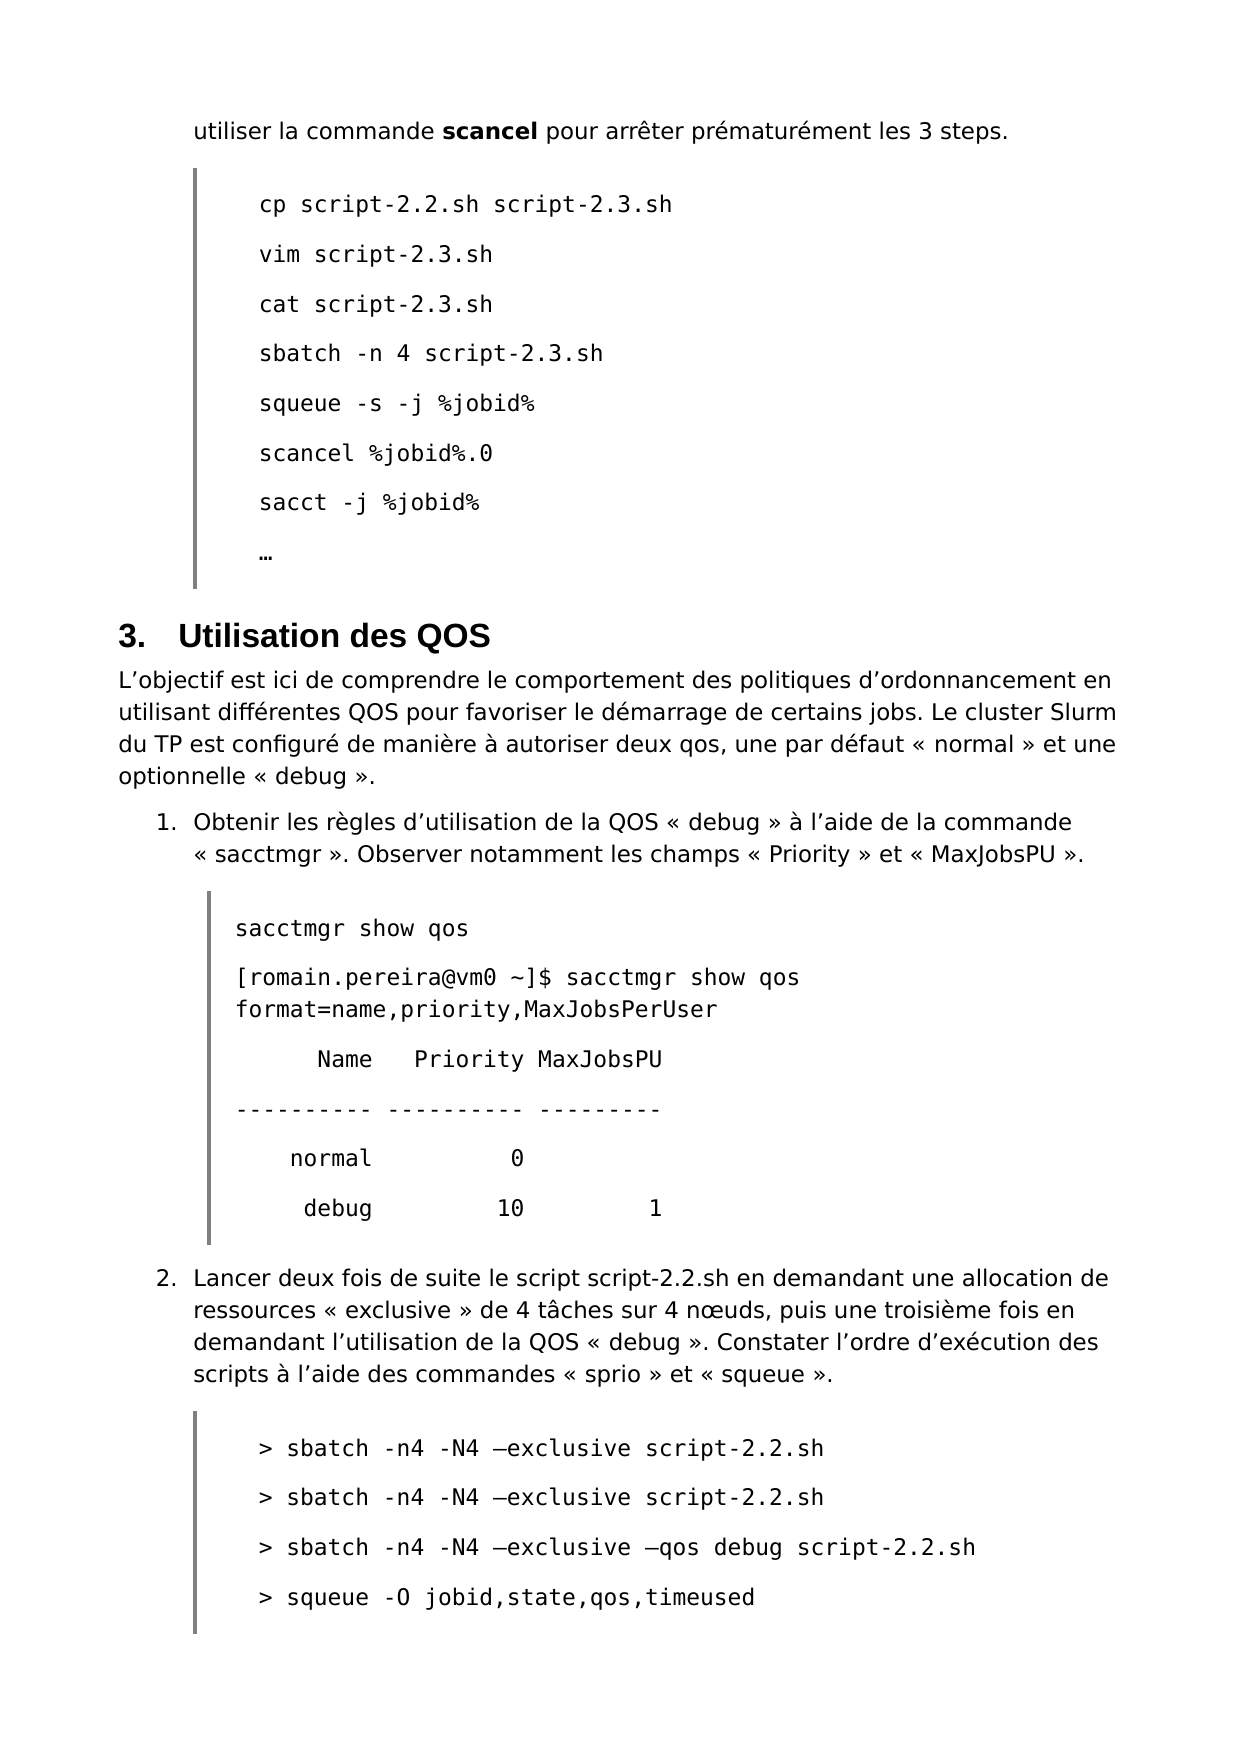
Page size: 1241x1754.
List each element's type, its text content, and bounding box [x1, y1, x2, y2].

list sbatch -n 4 script-2.3.sh [197, 317, 1122, 367]
list utiliser la commande scancel pour arrêter prématurément les 3 steps. [156, 118, 1122, 145]
list … [197, 516, 1122, 589]
list sacct -j %jobid% [197, 466, 1122, 516]
list squeue -s -j %jobid% [197, 367, 1122, 416]
list > sbatch -n4 -N4 –exclusive script-2.2.sh [197, 1461, 1122, 1511]
list cat script-2.3.sh [197, 267, 1122, 317]
text L’objectif est ici de comprendre le comportement des politiques d’ordonnancement en utilisant différentes QOS pour favoriser le démarrage de certains jobs. Le cluster Slurm du TP est configuré de manière à autoriser deux qos, une par défaut « normal » et une optionnelle « debug ». [118, 667, 1122, 789]
list > sbatch -n4 -N4 –exclusive script-2.2.sh [197, 1411, 1122, 1461]
subtitle Utilisation des QOS [118, 616, 1122, 654]
list Lancer deux fois de suite le script script-2.2.sh en demandant une allocation de ressources « exclusive » de 4 tâches sur 4 nœuds, puis une troisième fois en demandant l’utilisation de la QOS « debug ». Constater l’ordre d’exécution des scripts à l’aide des commandes « sprio » et « squeue ». [156, 1266, 1122, 1388]
text ---------- ---------- --------- [211, 1072, 1122, 1122]
text normal 0 [211, 1122, 1122, 1171]
list scancel %jobid%.0 [197, 416, 1122, 466]
text debug 10 1 [211, 1171, 1122, 1245]
text Name Priority MaxJobsPU [211, 1022, 1122, 1072]
text sacctmgr show qos [211, 891, 1122, 941]
text [romain.pereira@vm0 ~]$ sacctmgr show qos format=name,priority,MaxJobsPerUser [211, 941, 1122, 1022]
list Obtenir les règles d’utilisation de la QOS « debug » à l’aide de la commande « sacctmgr ». Observer notamment les champs « Priority » et « MaxJobsPU ». [156, 809, 1122, 868]
list > squeue -O jobid,state,qos,timeused [197, 1560, 1122, 1634]
list vim script-2.3.sh [197, 217, 1122, 267]
list cp script-2.2.sh script-2.3.sh [197, 168, 1122, 217]
list > sbatch -n4 -N4 –exclusive –qos debug script-2.2.sh [197, 1511, 1122, 1560]
